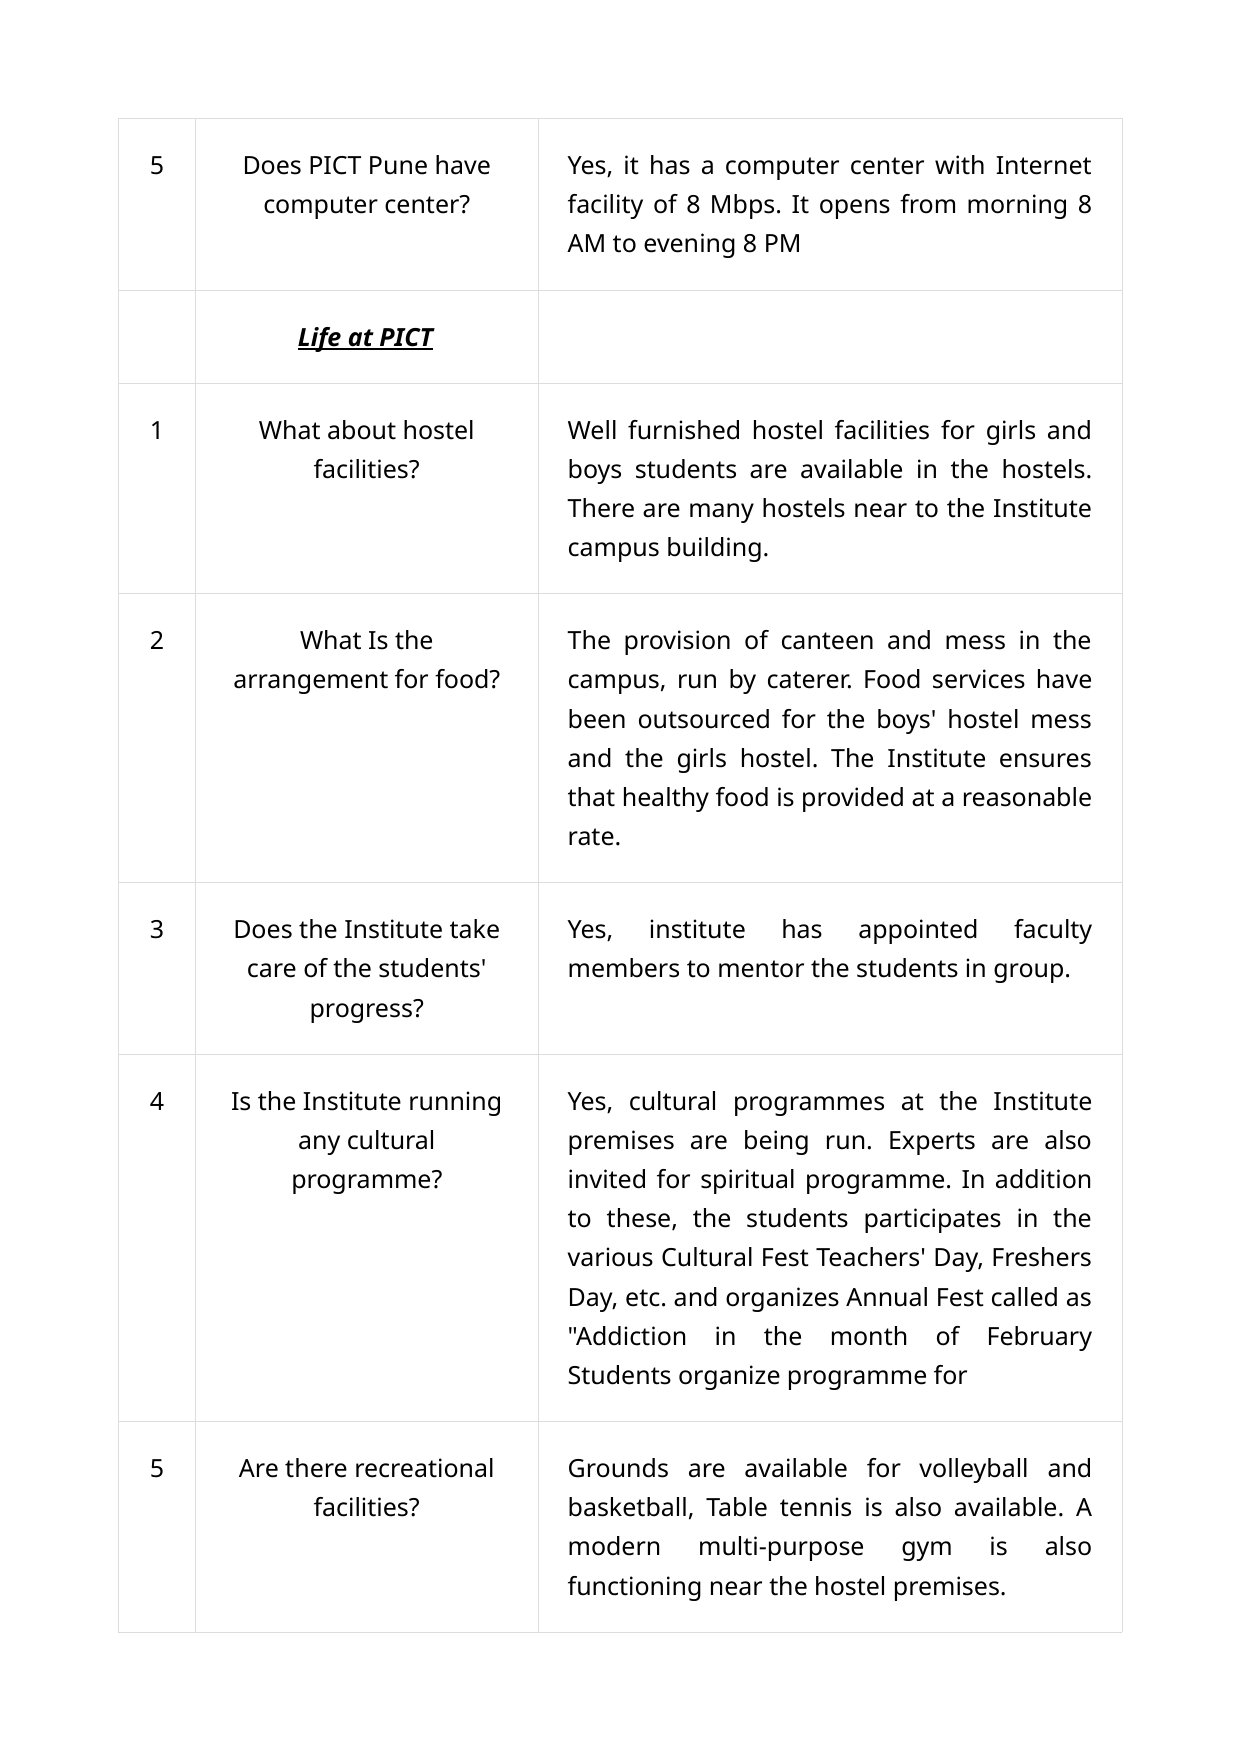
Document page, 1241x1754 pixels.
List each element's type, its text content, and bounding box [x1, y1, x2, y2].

table_cell Is the Institute running any cultural programme? [196, 1055, 538, 1421]
table_cell [539, 291, 1122, 383]
table_cell Grounds are available for volleyball and basketball, Table tennis is also available. A modern multi-purpose gym is also functioning near the hostel premises. [539, 1422, 1122, 1632]
table_cell 1 [119, 384, 195, 593]
table_cell [119, 291, 195, 383]
table_cell Are there recreational facilities? [196, 1422, 538, 1632]
table_cell Well furnished hostel facilities for girls and boys students are available in the hostels. There are many hostels near to the Institute campus building. [539, 384, 1122, 593]
table_cell The provision of canteen and mess in the campus, run by caterer. Food services have been outsourced for the boys' hostel mess and the girls hostel. The Institute ensures that healthy food is provided at a reasonable rate. [539, 594, 1122, 882]
table_cell Does PICT Pune have computer center? [196, 119, 538, 289]
table_cell Yes, it has a computer center with Internet facility of 8 Mbps. It opens from morning 8 AM to evening 8 PM [539, 119, 1122, 289]
table_cell What Is the arrangement for food? [196, 594, 538, 882]
table_cell 3 [119, 883, 195, 1054]
table_cell 5 [119, 119, 195, 289]
table_cell Yes, institute has appointed faculty members to mentor the students in group. [539, 883, 1122, 1054]
table_cell 5 [119, 1422, 195, 1632]
table_cell Life at PICT [196, 291, 538, 383]
table_cell What about hostel facilities? [196, 384, 538, 593]
table_cell Yes, cultural programmes at the Institute premises are being run. Experts are also invited for spiritual programme. In addition to these, the students participates in the various Cultural Fest Teachers' Day, Freshers Day, etc. and organizes Annual Fest called as "Addiction in the month of February Students organize programme for [539, 1055, 1122, 1421]
table_cell 2 [119, 594, 195, 882]
table_cell Does the Institute take care of the students' progress? [196, 883, 538, 1054]
table_cell 4 [119, 1055, 195, 1421]
